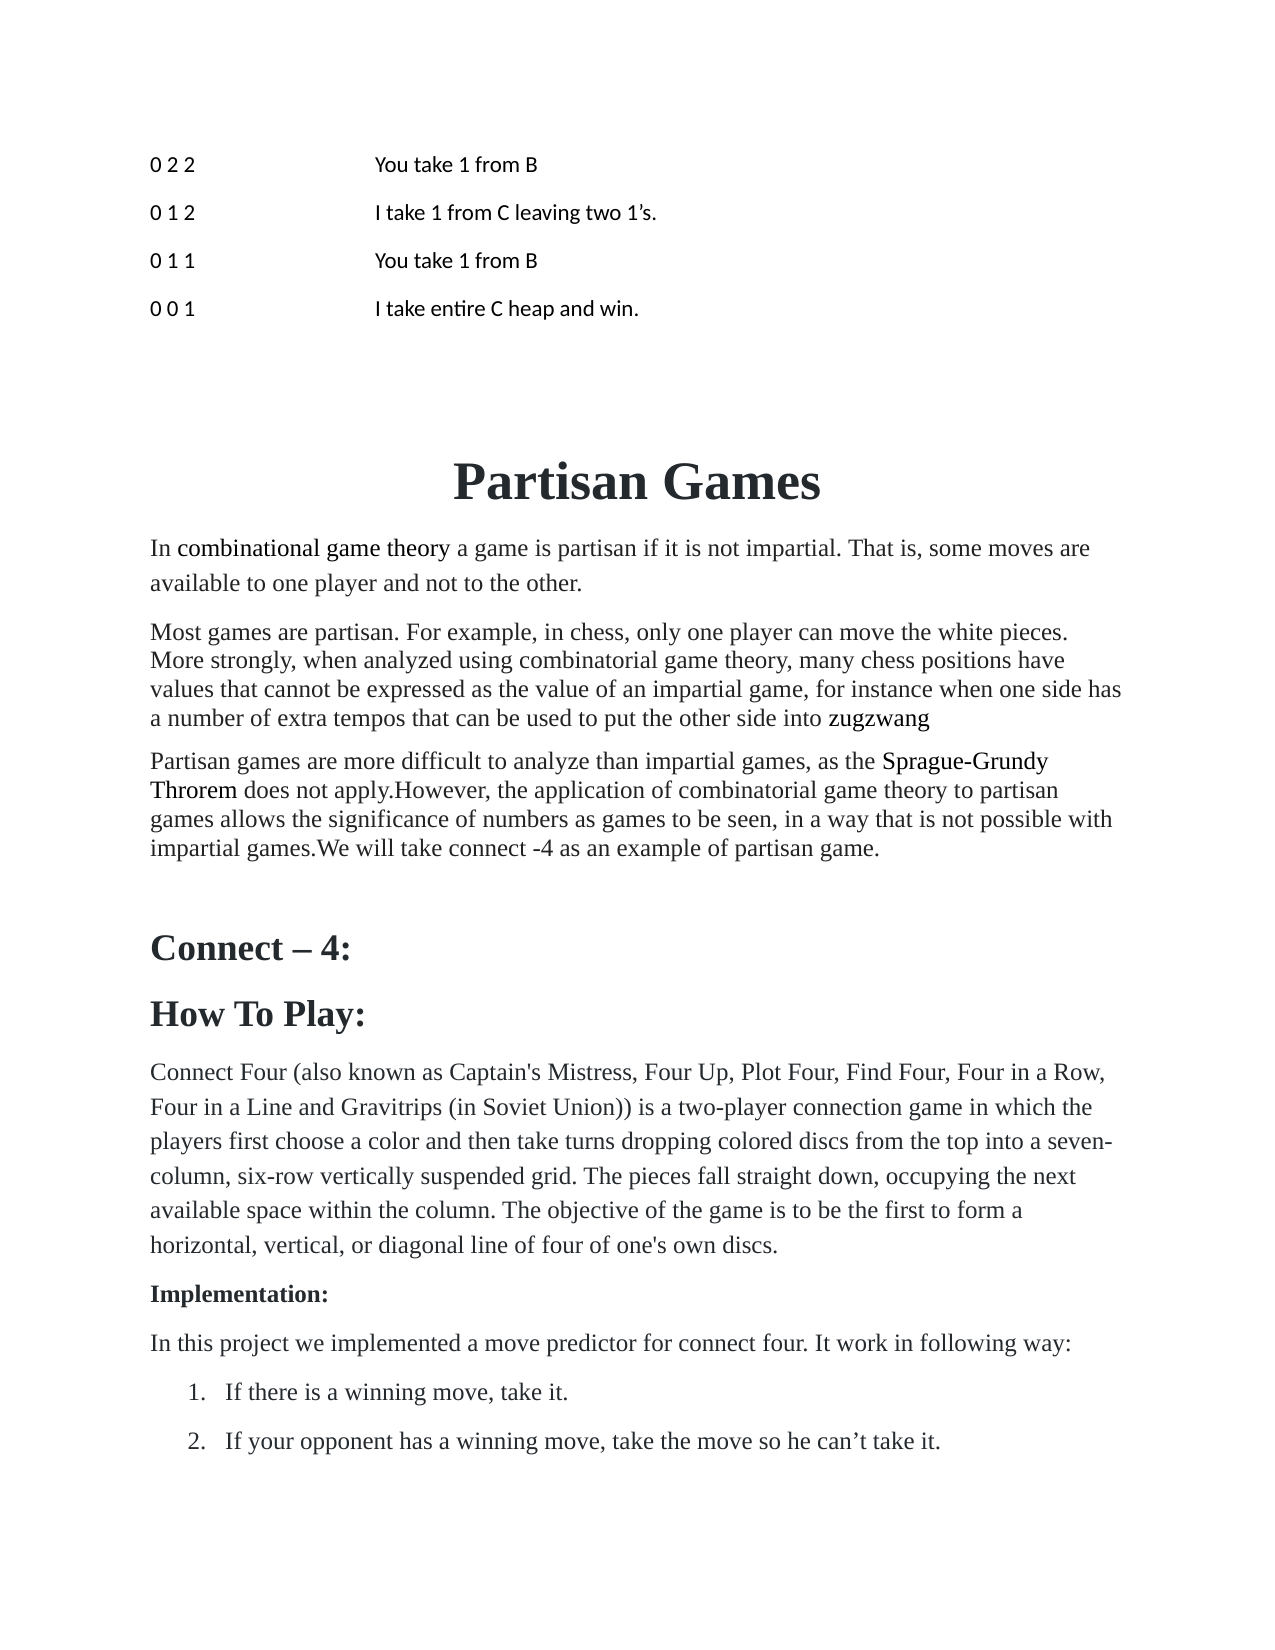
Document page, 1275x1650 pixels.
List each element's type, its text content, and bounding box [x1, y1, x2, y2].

text Connect – 4: [150, 925, 1125, 968]
text 0 2 2 You take 1 from B [150, 150, 1125, 178]
text How To Play: [150, 991, 1125, 1034]
list If your opponent has a winning move, take the move so he can’t take it. [187, 1426, 1125, 1455]
text Partisan games are more difficult to analyze than impartial games, as the Sprague-Grundy Throrem does not apply.However, the application of combinatorial game theory to partisan games allows the significance of numbers as games to be seen, in a way that is not possible with impartial games.We will take connect -4 as an example of partisan game. [150, 746, 1125, 861]
list If there is a winning move, take it. [187, 1377, 1125, 1406]
title Partisan Games [150, 449, 1125, 511]
text In combinational game theory a game is partisan if it is not impartial. That is, some moves are available to one player and not to the other. [150, 533, 1125, 596]
text Connect Four (also known as Captain's Mistress, Four Up, Plot Four, Find Four, Four in a Row, Four in a Line and Gravitrips (in Soviet Union)) is a two-player connection game in which the players first choose a color and then take turns dropping colored discs from the top into a seven-column, six-row vertically suspended grid. The pieces fall straight down, occupying the next available space within the column. The objective of the game is to be the first to form a horizontal, vertical, or diagonal line of four of one's own discs. [150, 1057, 1125, 1259]
text 0 1 2 I take 1 from C leaving two 1’s. [150, 198, 1125, 226]
text In this project we implemented a move predictor for connect four. It work in following way: [150, 1328, 1125, 1357]
text Implementation: [150, 1279, 1125, 1308]
text 0 0 1 I take entire C heap and win. [150, 294, 1125, 322]
text Most games are partisan. For example, in chess, only one player can move the white pieces. More strongly, when analyzed using combinatorial game theory, many chess positions have values that cannot be expressed as the value of an impartial game, for instance when one side has a number of extra tempos that can be used to put the other side into zugzwang [150, 617, 1125, 732]
text 0 1 1 You take 1 from B [150, 246, 1125, 274]
